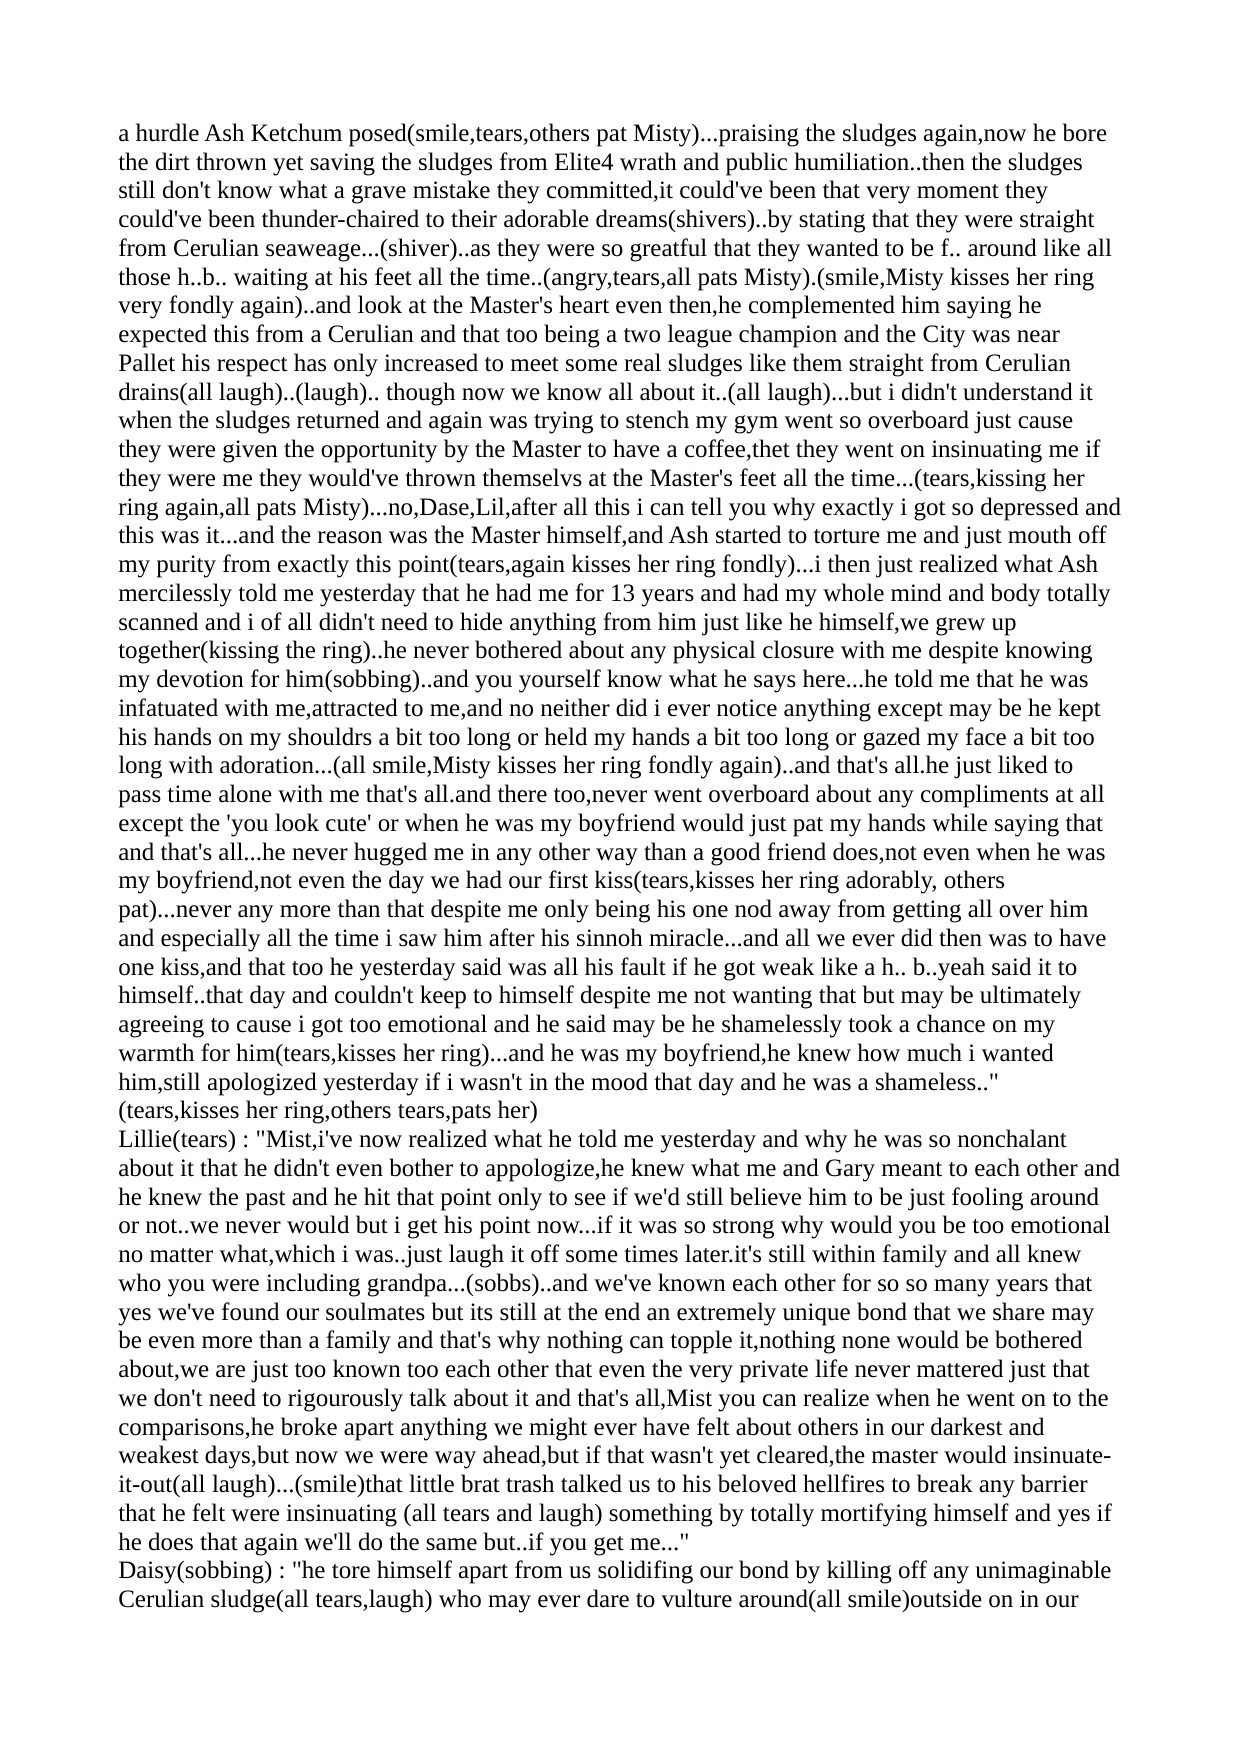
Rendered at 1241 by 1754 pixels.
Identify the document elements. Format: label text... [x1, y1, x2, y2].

text Daisy(sobbing) : "he tore himself apart from us solidifing our bond by killing off any unimaginable Cerulian sludge(all tears,laugh) who may ever dare to vulture around(all smile)outside on in our [118, 1556, 1122, 1613]
text Lillie(tears) : "Mist,i've now realized what he told me yesterday and why he was so nonchalant about it that he didn't even bother to appologize,he knew what me and Gary meant to each other and he knew the past and he hit that point only to see if we'd still believe him to be just fooling around or not..we never would but i get his point now...if it was so strong why would you be too emotional no matter what,which i was..just laugh it off some times later.it's still within family and all knew who you were including grandpa...(sobbs)..and we've known each other for so so many years that yes we've found our soulmates but its still at the end an extremely unique bond that we share may be even more than a family and that's why nothing can topple it,nothing none would be bothered about,we are just too known too each other that even the very private life never mattered just that we don't need to rigourously talk about it and that's all,Mist you can realize when he went on to the comparisons,he broke apart anything we might ever have felt about others in our darkest and weakest days,but now we were way ahead,but if that wasn't yet cleared,the master would insinuate-it-out(all laugh)...(smile)that little brat trash talked us to his beloved hellfires to break any barrier that he felt were insinuating (all tears and laugh) something by totally mortifying himself and yes if he does that again we'll do the same but..if you get me..." [118, 1124, 1122, 1556]
text (tears,kisses her ring,others tears,pats her) [118, 1096, 1122, 1124]
text a hurdle Ash Ketchum posed(smile,tears,others pat Misty)...praising the sludges again,now he bore the dirt thrown yet saving the sludges from Elite4 wrath and public humiliation..then the sludges still don't know what a grave mistake they committed,it could've been that very moment they could've been thunder-chaired to their adorable dreams(shivers)..by stating that they were straight from Cerulian seaweage...(shiver)..as they were so greatful that they wanted to be f.. around like all those h..b.. waiting at his feet all the time..(angry,tears,all pats Misty).(smile,Misty kisses her ring very fondly again)..and look at the Master's heart even then,he complemented him saying he expected this from a Cerulian and that too being a two league champion and the City was near Pallet his respect has only increased to meet some real sludges like them straight from Cerulian drains(all laugh)..(laugh).. though now we know all about it..(all laugh)...but i didn't understand it when the sludges returned and again was trying to stench my gym went so overboard just cause they were given the opportunity by the Master to have a coffee,thet they went on insinuating me if they were me they would've thrown themselvs at the Master's feet all the time...(tears,kissing her ring again,all pats Misty)...no,Dase,Lil,after all this i can tell you why exactly i got so depressed and this was it...and the reason was the Master himself,and Ash started to torture me and just mouth off my purity from exactly this point(tears,again kisses her ring fondly)...i then just realized what Ash mercilessly told me yesterday that he had me for 13 years and had my whole mind and body totally scanned and i of all didn't need to hide anything from him just like he himself,we grew up together(kissing the ring)..he never bothered about any physical closure with me despite knowing my devotion for him(sobbing)..and you yourself know what he says here...he told me that he was infatuated with me,attracted to me,and no neither did i ever notice anything except may be he kept his hands on my shouldrs a bit too long or held my hands a bit too long or gazed my face a bit too long with adoration...(all smile,Misty kisses her ring fondly again)..and that's all.he just liked to pass time alone with me that's all.and there too,never went overboard about any compliments at all except the 'you look cute' or when he was my boyfriend would just pat my hands while saying that and that's all...he never hugged me in any other way than a good friend does,not even when he was my boyfriend,not even the day we had our first kiss(tears,kisses her ring adorably, others pat)...never any more than that despite me only being his one nod away from getting all over him and especially all the time i saw him after his sinnoh miracle...and all we ever did then was to have one kiss,and that too he yesterday said was all his fault if he got weak like a h.. b..yeah said it to himself..that day and couldn't keep to himself despite me not wanting that but may be ultimately agreeing to cause i got too emotional and he said may be he shamelessly took a chance on my warmth for him(tears,kisses her ring)...and he was my boyfriend,he knew how much i wanted him,still apologized yesterday if i wasn't in the mood that day and he was a shameless.." [118, 118, 1122, 1096]
